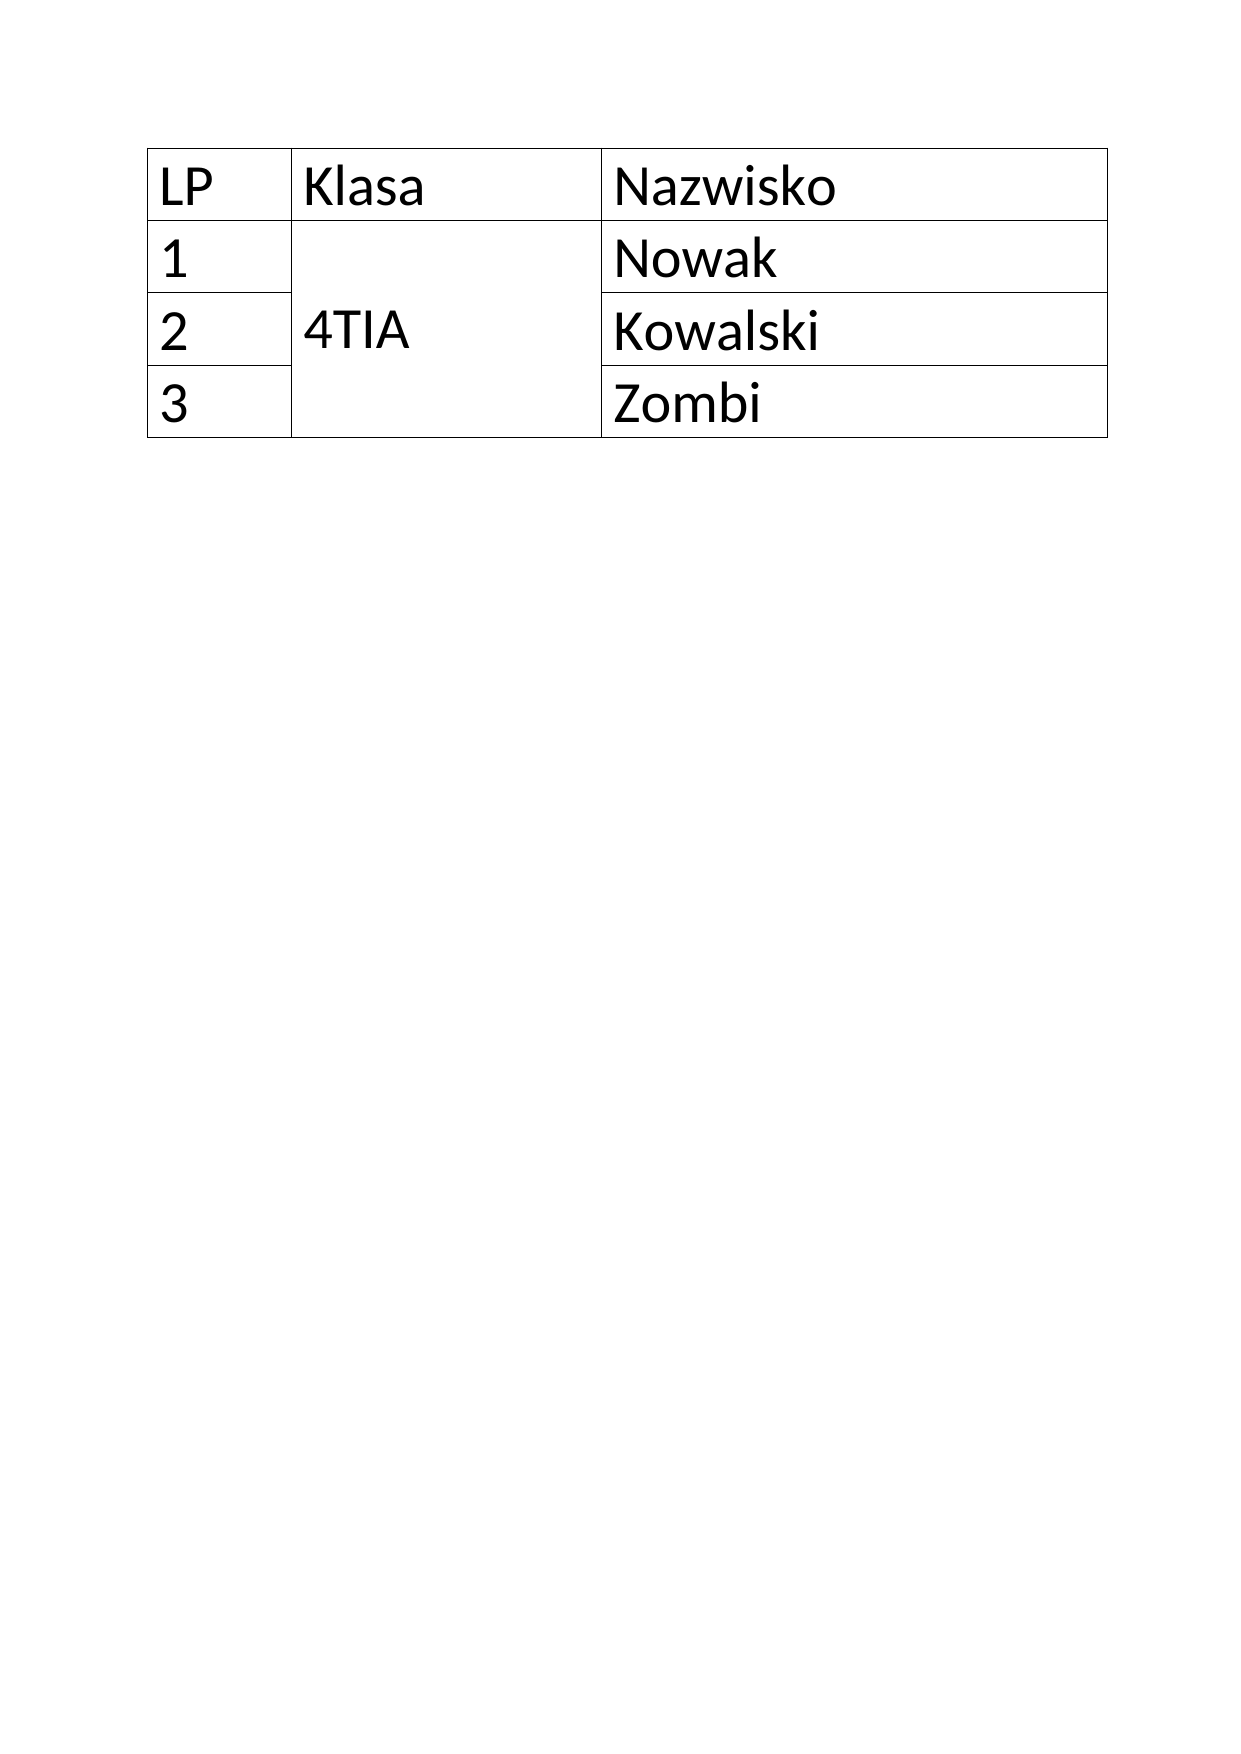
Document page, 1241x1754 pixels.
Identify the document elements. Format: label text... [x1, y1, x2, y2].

table_cell 3 [148, 366, 291, 437]
table_header Klasa [292, 149, 601, 220]
table_header LP [148, 149, 291, 220]
table_cell Kowalski [602, 293, 1107, 364]
table_cell 4TIA [292, 221, 601, 437]
table_cell Nowak [602, 221, 1107, 292]
table_header Nazwisko [602, 149, 1107, 220]
table_cell 2 [148, 293, 291, 364]
table_cell 1 [148, 221, 291, 292]
table_cell Zombi [602, 366, 1107, 437]
